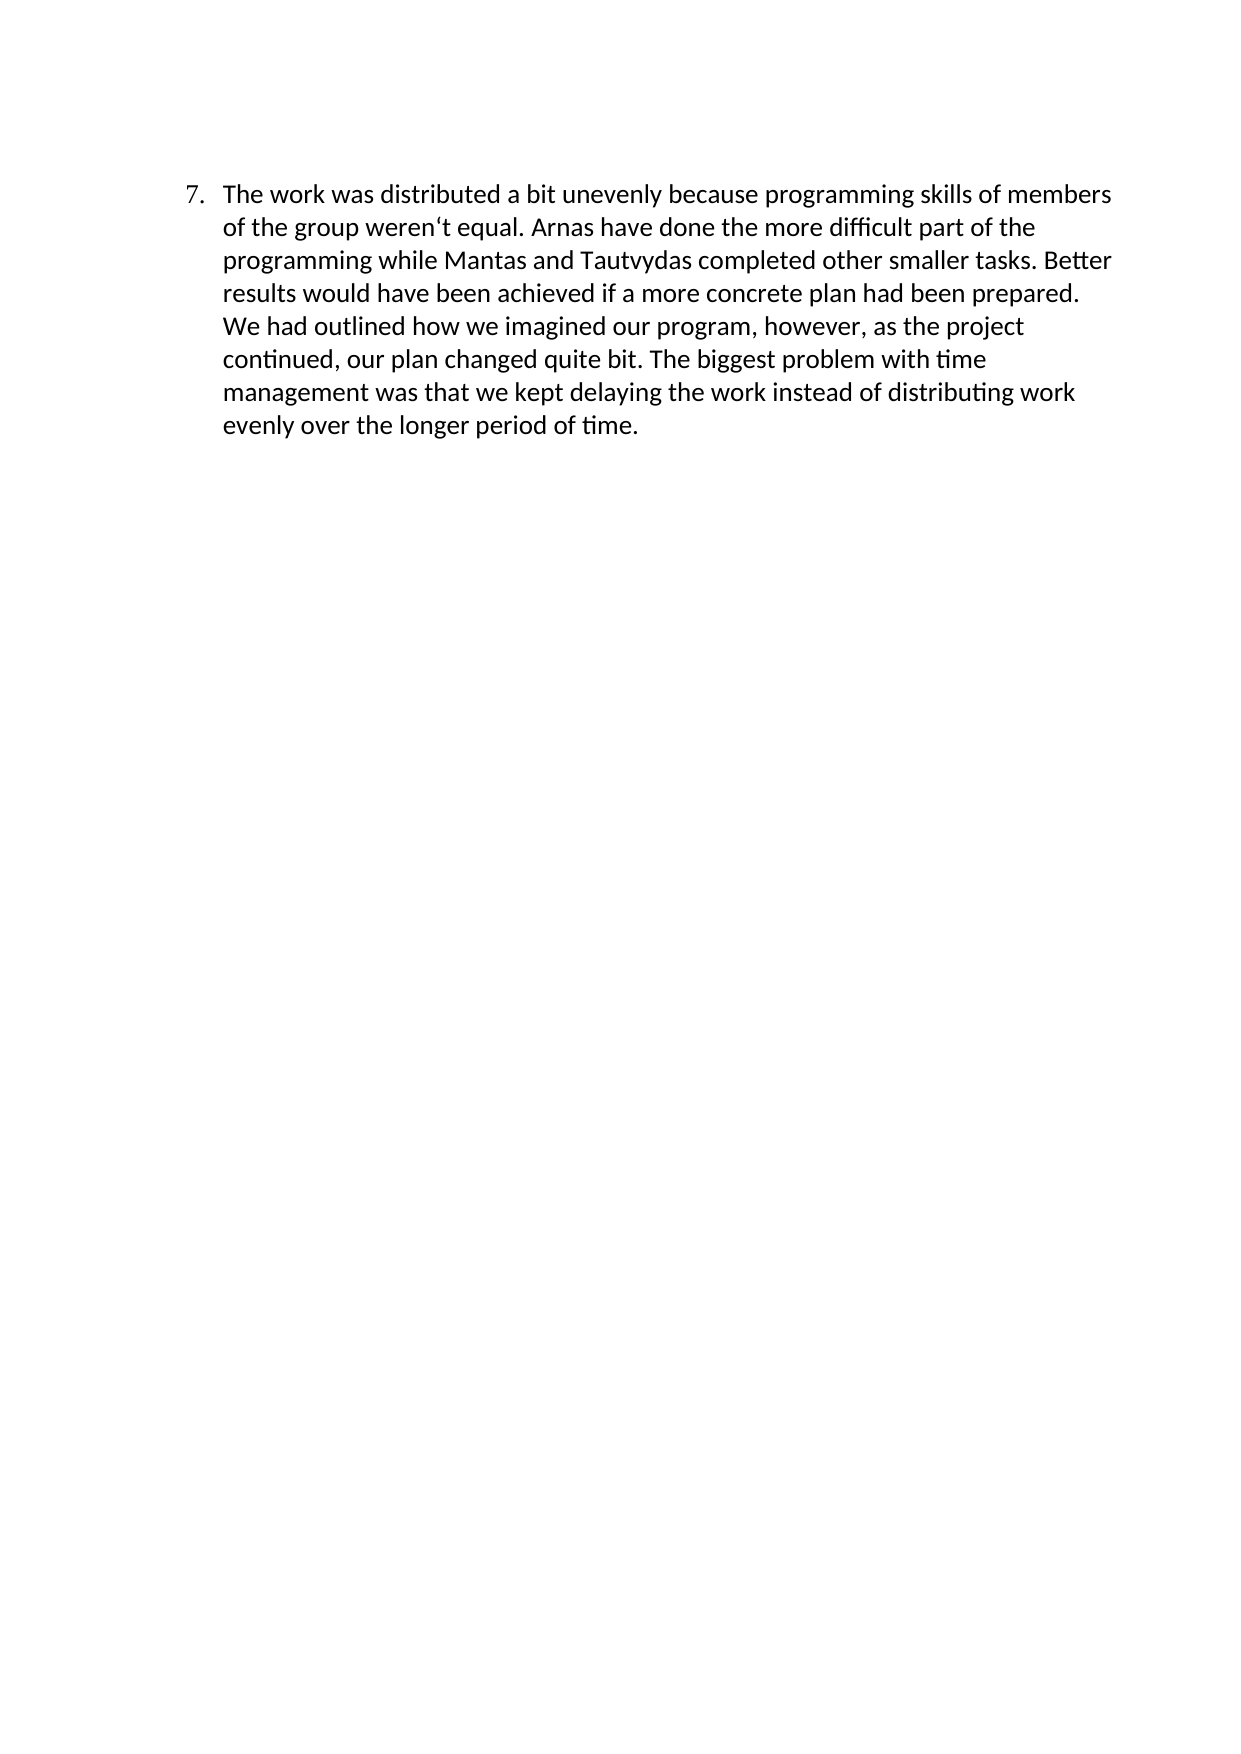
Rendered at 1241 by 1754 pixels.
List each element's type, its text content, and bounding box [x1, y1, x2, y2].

list The work was distributed a bit unevenly because programming skills of members of the group weren‘t equal. Arnas have done the more difficult part of the programming while Mantas and Tautvydas completed other smaller tasks. Better results would have been achieved if a more concrete plan had been prepared. We had outlined how we imagined our program, however, as the project continued, our plan changed quite bit. The biggest problem with time management was that we kept delaying the work instead of distributing work evenly over the longer period of time. [185, 177, 1122, 441]
